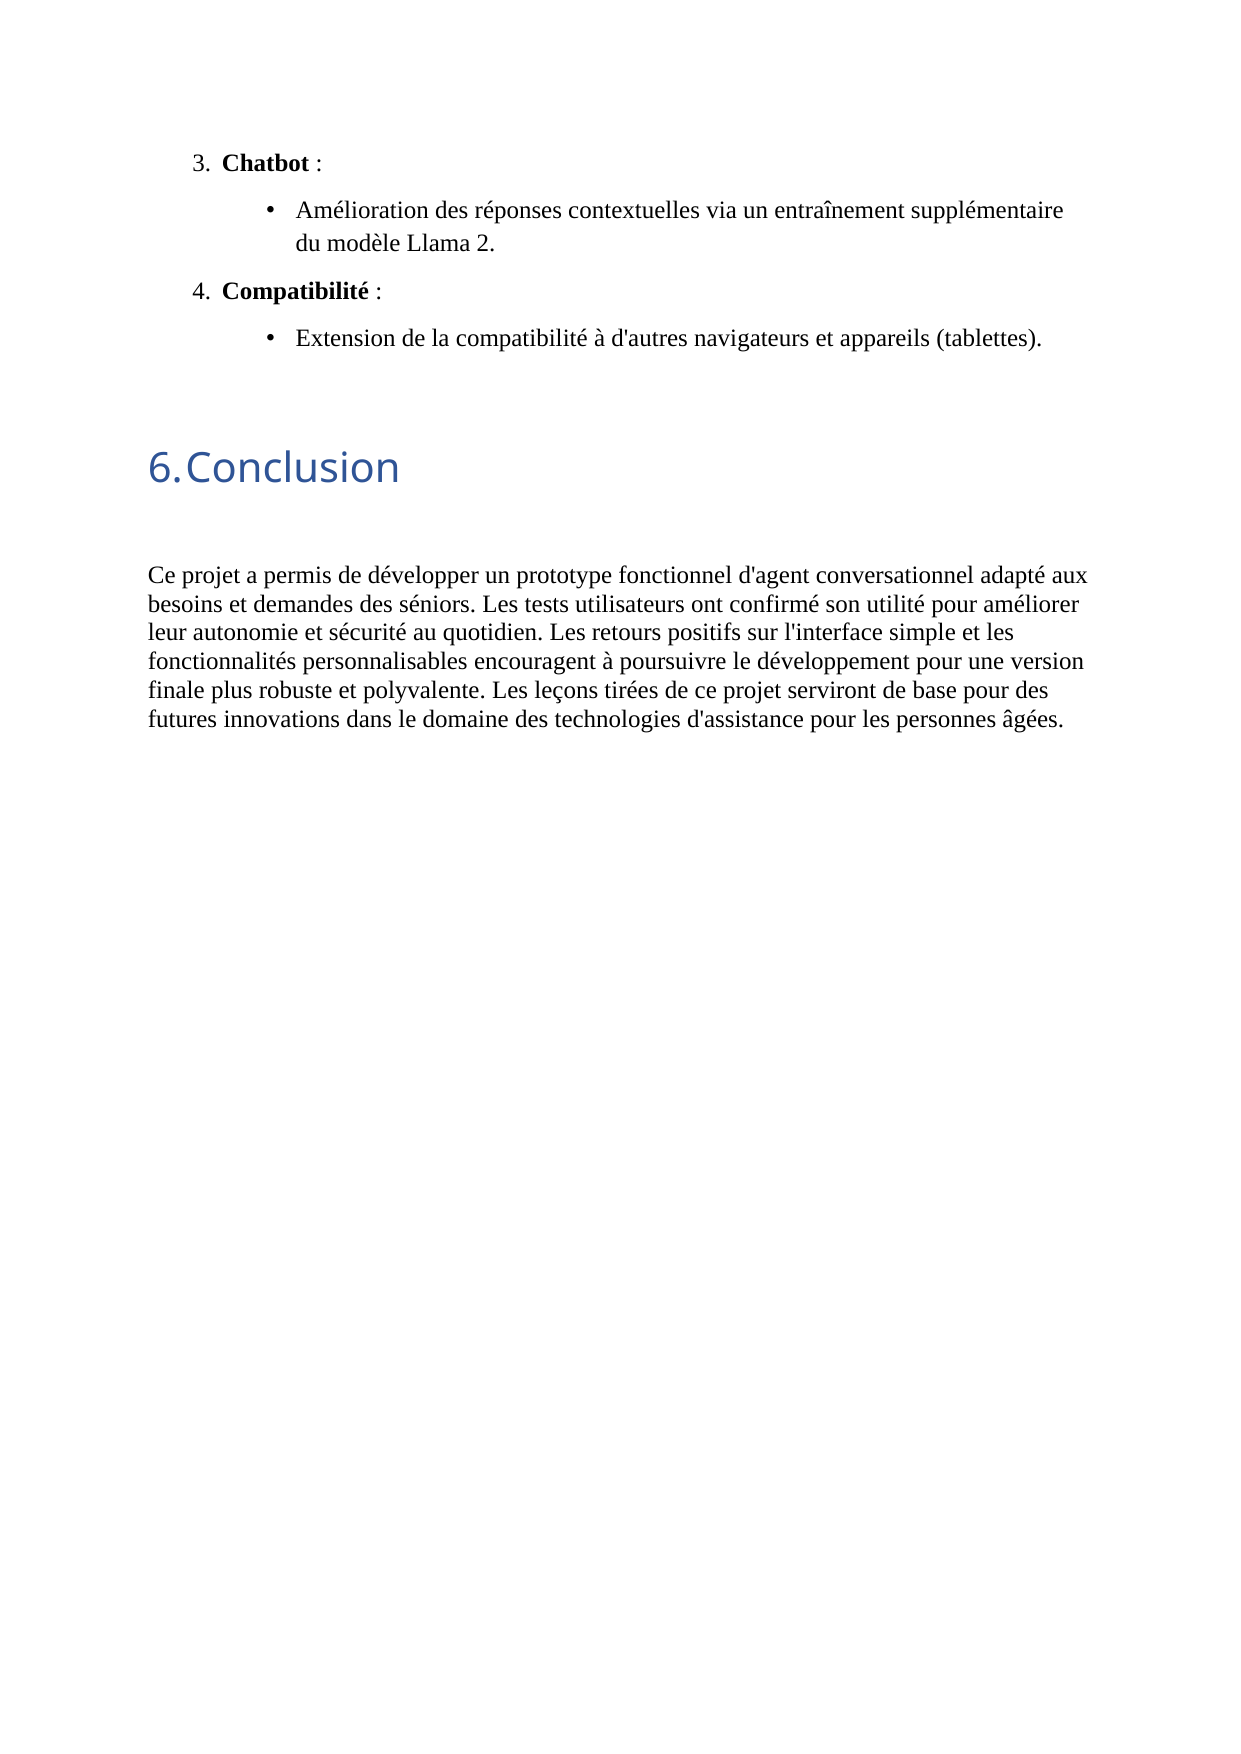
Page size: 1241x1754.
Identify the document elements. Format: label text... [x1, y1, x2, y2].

list Chatbot : [192, 148, 1092, 176]
list Conclusion [148, 437, 1092, 494]
text Ce projet a permis de développer un prototype fonctionnel d'agent conversationnel adapté aux besoins et demandes des séniors. Les tests utilisateurs ont confirmé son utilité pour améliorer leur autonomie et sécurité au quotidien. Les retours positifs sur l'interface simple et les fonctionnalités personnalisables encouragent à poursuivre le développement pour une version finale plus robuste et polyvalente. Les leçons tirées de ce projet serviront de base pour des futures innovations dans le domaine des technologies d'assistance pour les personnes âgées. [148, 560, 1092, 732]
list Amélioration des réponses contextuelles via un entraînement supplémentaire du modèle Llama 2. [266, 195, 1092, 257]
list Extension de la compatibilité à d'autres navigateurs et appareils (tablettes). [266, 323, 1092, 352]
list Compatibilité : [192, 276, 1092, 305]
